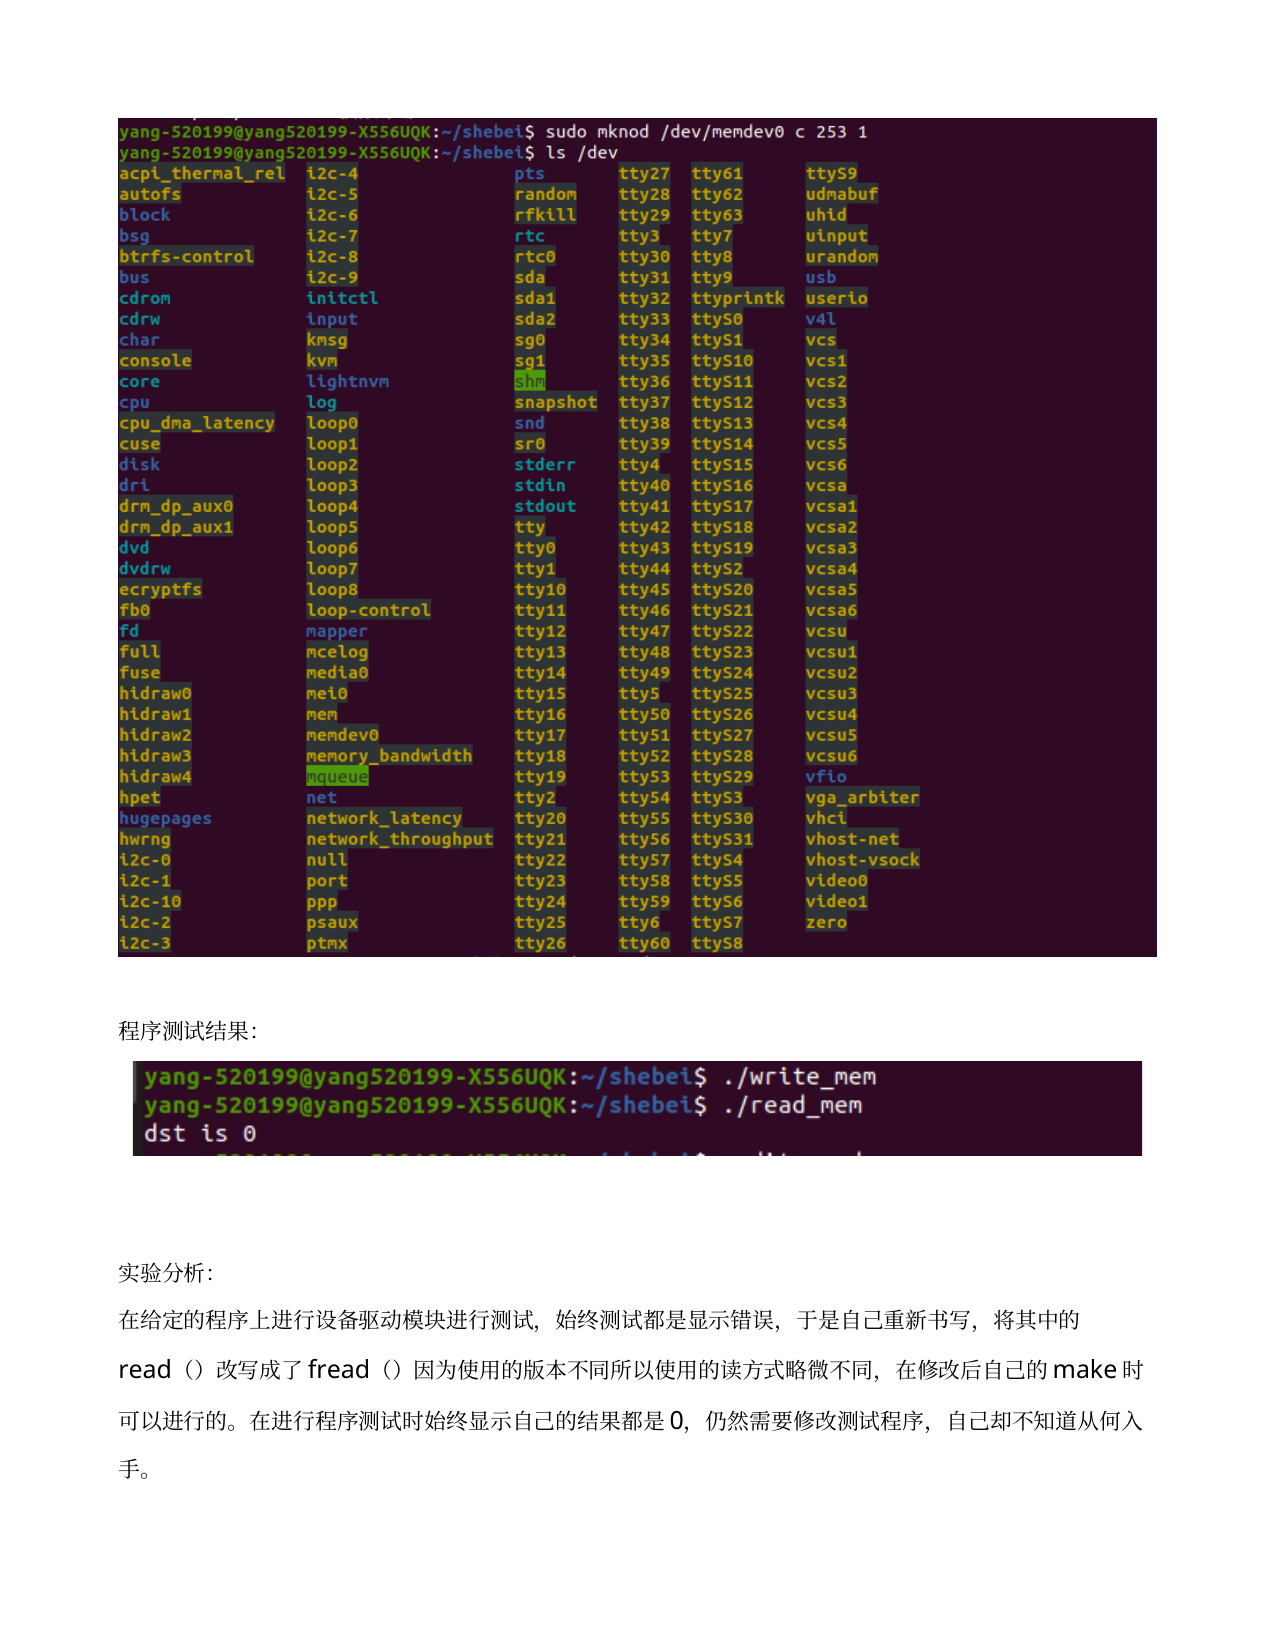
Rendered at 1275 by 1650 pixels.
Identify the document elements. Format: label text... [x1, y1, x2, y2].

text 实验分析： [118, 1256, 1157, 1287]
picture [132, 1061, 1143, 1156]
text 在给定的程序上进行设备驱动模块进行测试，始终测试都是显示错误，于是自己重新书写，将其中的read（）改写成了fread（）因为使用的版本不同所以使用的读方式略微不同，在修改后自己的make时可以进行的。在进行程序测试时始终显示自己的结果都是0，仍然需要修改测试程序，自己却不知道从何入手。 [118, 1303, 1157, 1484]
text 程序测试结果： [118, 1014, 1157, 1046]
picture [118, 118, 1157, 957]
